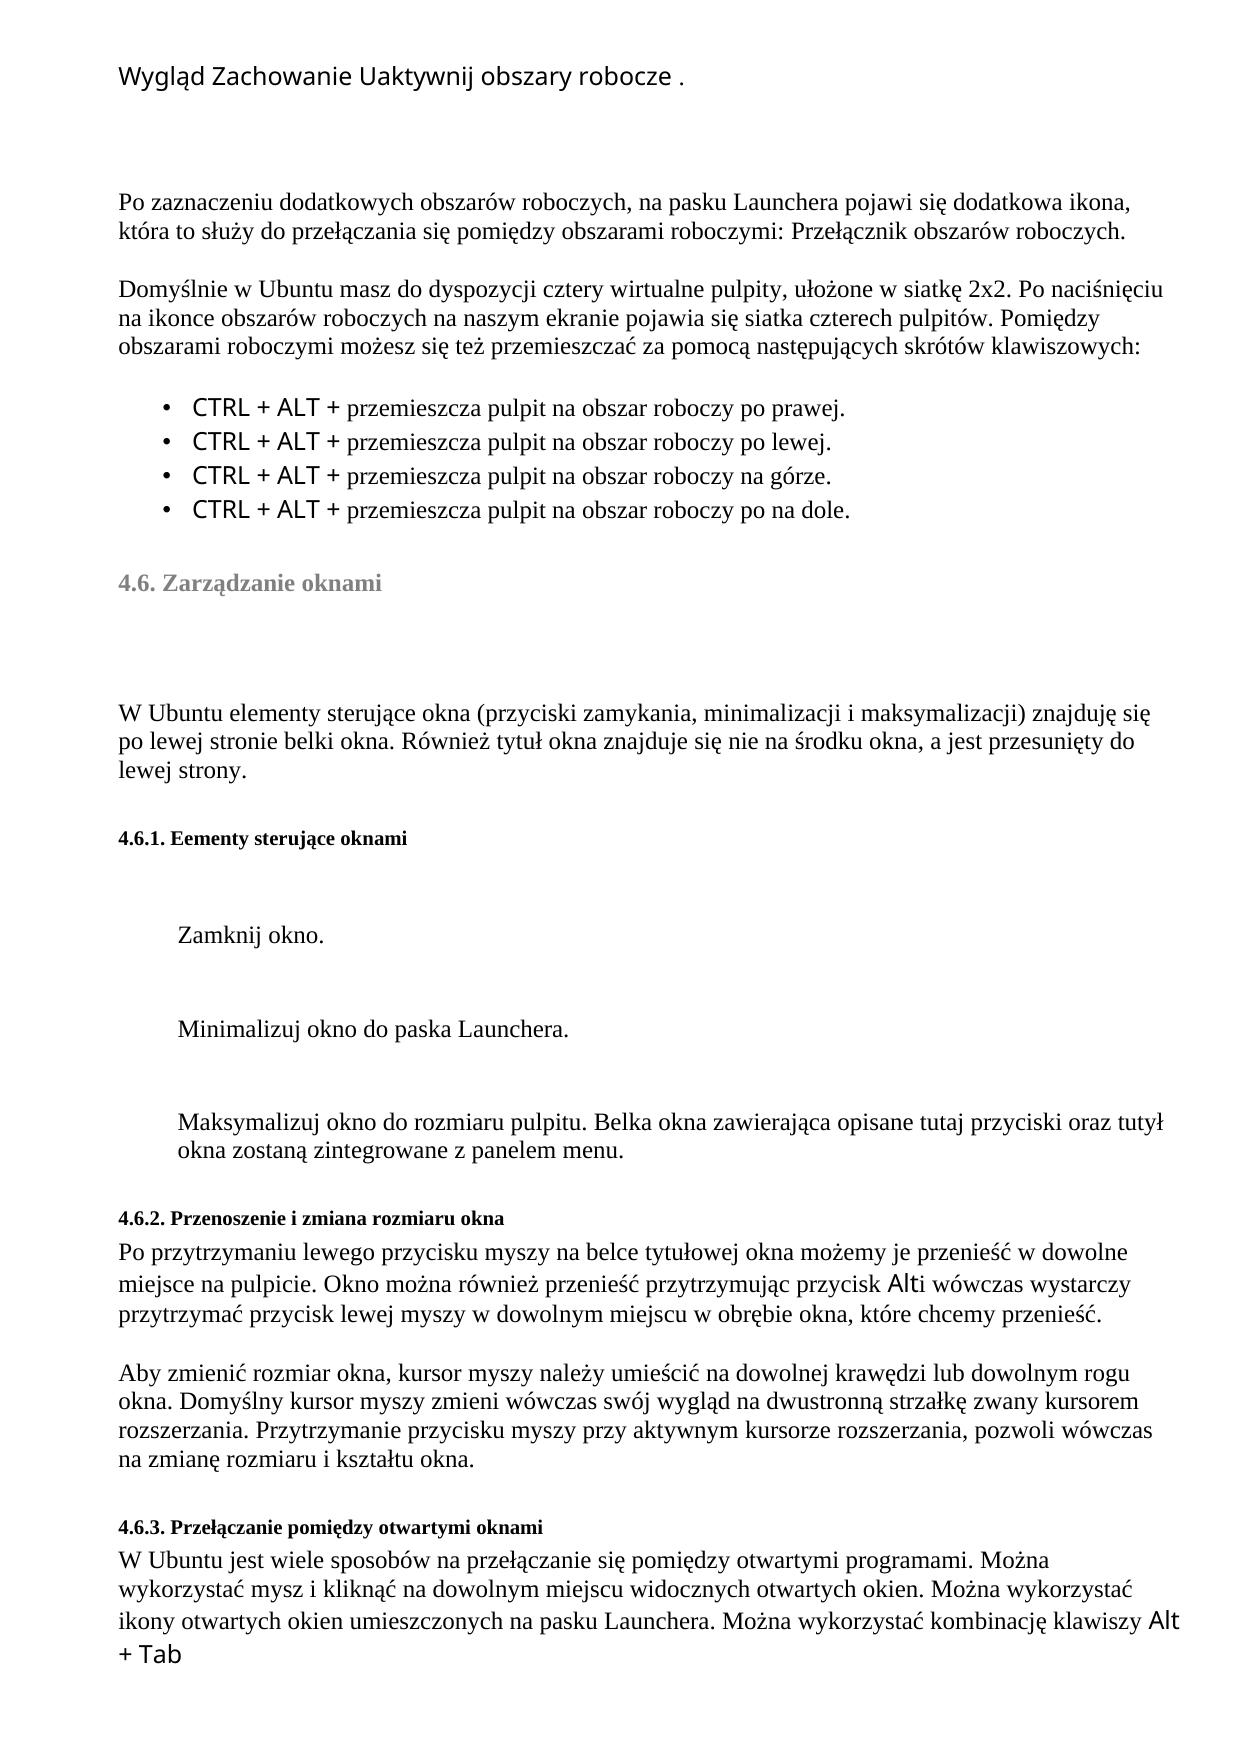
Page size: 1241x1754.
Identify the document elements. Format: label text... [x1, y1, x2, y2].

list CTRL + ALT + przemieszcza pulpit na obszar roboczy po na dole. [162, 492, 1181, 526]
subtitle 4.6.3. Przełączanie pomiędzy otwartymi oknami [118, 1514, 1181, 1539]
list CTRL + ALT + przemieszcza pulpit na obszar roboczy po lewej. [162, 424, 1181, 458]
list Zamknij okno. [177, 921, 1181, 949]
text W Ubuntu jest wiele sposobów na przełączanie się pomiędzy otwartymi programami. Można wykorzystać mysz i kliknąć na dowolnym miejscu widocznych otwartych okien. Można wykorzystać ikony otwartych okien umieszczonych na pasku Launchera. Można wykorzystać kombinację klawiszy Alt + Tab [118, 1545, 1181, 1671]
list Maksymalizuj okno do rozmiaru pulpitu. Belka okna zawierająca opisane tutaj przyciski oraz tutył okna zostaną zintegrowane z panelem menu. [177, 1107, 1181, 1164]
text W Ubuntu elementy sterujące okna (przyciski zamykania, minimalizacji i maksymalizacji) znajduję się po lewej stronie belki okna. Również tytuł okna znajduje się nie na środku okna, a jest przesunięty do lewej strony. [118, 698, 1181, 784]
list CTRL + ALT + przemieszcza pulpit na obszar roboczy po prawej. [162, 390, 1181, 424]
subtitle 4.6. Zarządzanie oknami [118, 568, 1181, 597]
text Po przytrzymaniu lewego przycisku myszy na belce tytułowej okna możemy je przenieść w dowolne miejsce na pulpicie. Okno można również przenieść przytrzymując przycisk Alti wówczas wystarczy przytrzymać przycisk lewej myszy w dowolnym miejscu w obrębie okna, które chcemy przenieść. [118, 1237, 1181, 1328]
subtitle 4.6.1. Eementy sterujące oknami [118, 826, 1181, 850]
text Po zaznaczeniu dodatkowych obszarów roboczych, na pasku Launchera pojawi się dodatkowa ikona, która to służy do przełączania się pomiędzy obszarami roboczymi: Przełącznik obszarów roboczych. [118, 187, 1181, 244]
list Minimalizuj okno do paska Launchera. [177, 1014, 1181, 1042]
subtitle 4.6.2. Przenoszenie i zmiana rozmiaru okna [118, 1206, 1181, 1230]
text Wygląd Zachowanie Uaktywnij obszary robocze . [118, 59, 1181, 93]
list CTRL + ALT + przemieszcza pulpit na obszar roboczy na górze. [162, 458, 1181, 492]
text Aby zmienić rozmiar okna, kursor myszy należy umieścić na dowolnej krawędzi lub dowolnym rogu okna. Domyślny kursor myszy zmieni wówczas swój wygląd na dwustronną strzałkę zwany kursorem rozszerzania. Przytrzymanie przycisku myszy przy aktywnym kursorze rozszerzania, pozwoli wówczas na zmianę rozmiaru i kształtu okna. [118, 1358, 1181, 1473]
text Domyślnie w Ubuntu masz do dyspozycji cztery wirtualne pulpity, ułożone w siatkę 2x2. Po naciśnięciu na ikonce obszarów roboczych na naszym ekranie pojawia się siatka czterech pulpitów. Pomiędzy obszarami roboczymi możesz się też przemieszczać za pomocą następujących skrótów klawiszowych: [118, 274, 1181, 360]
